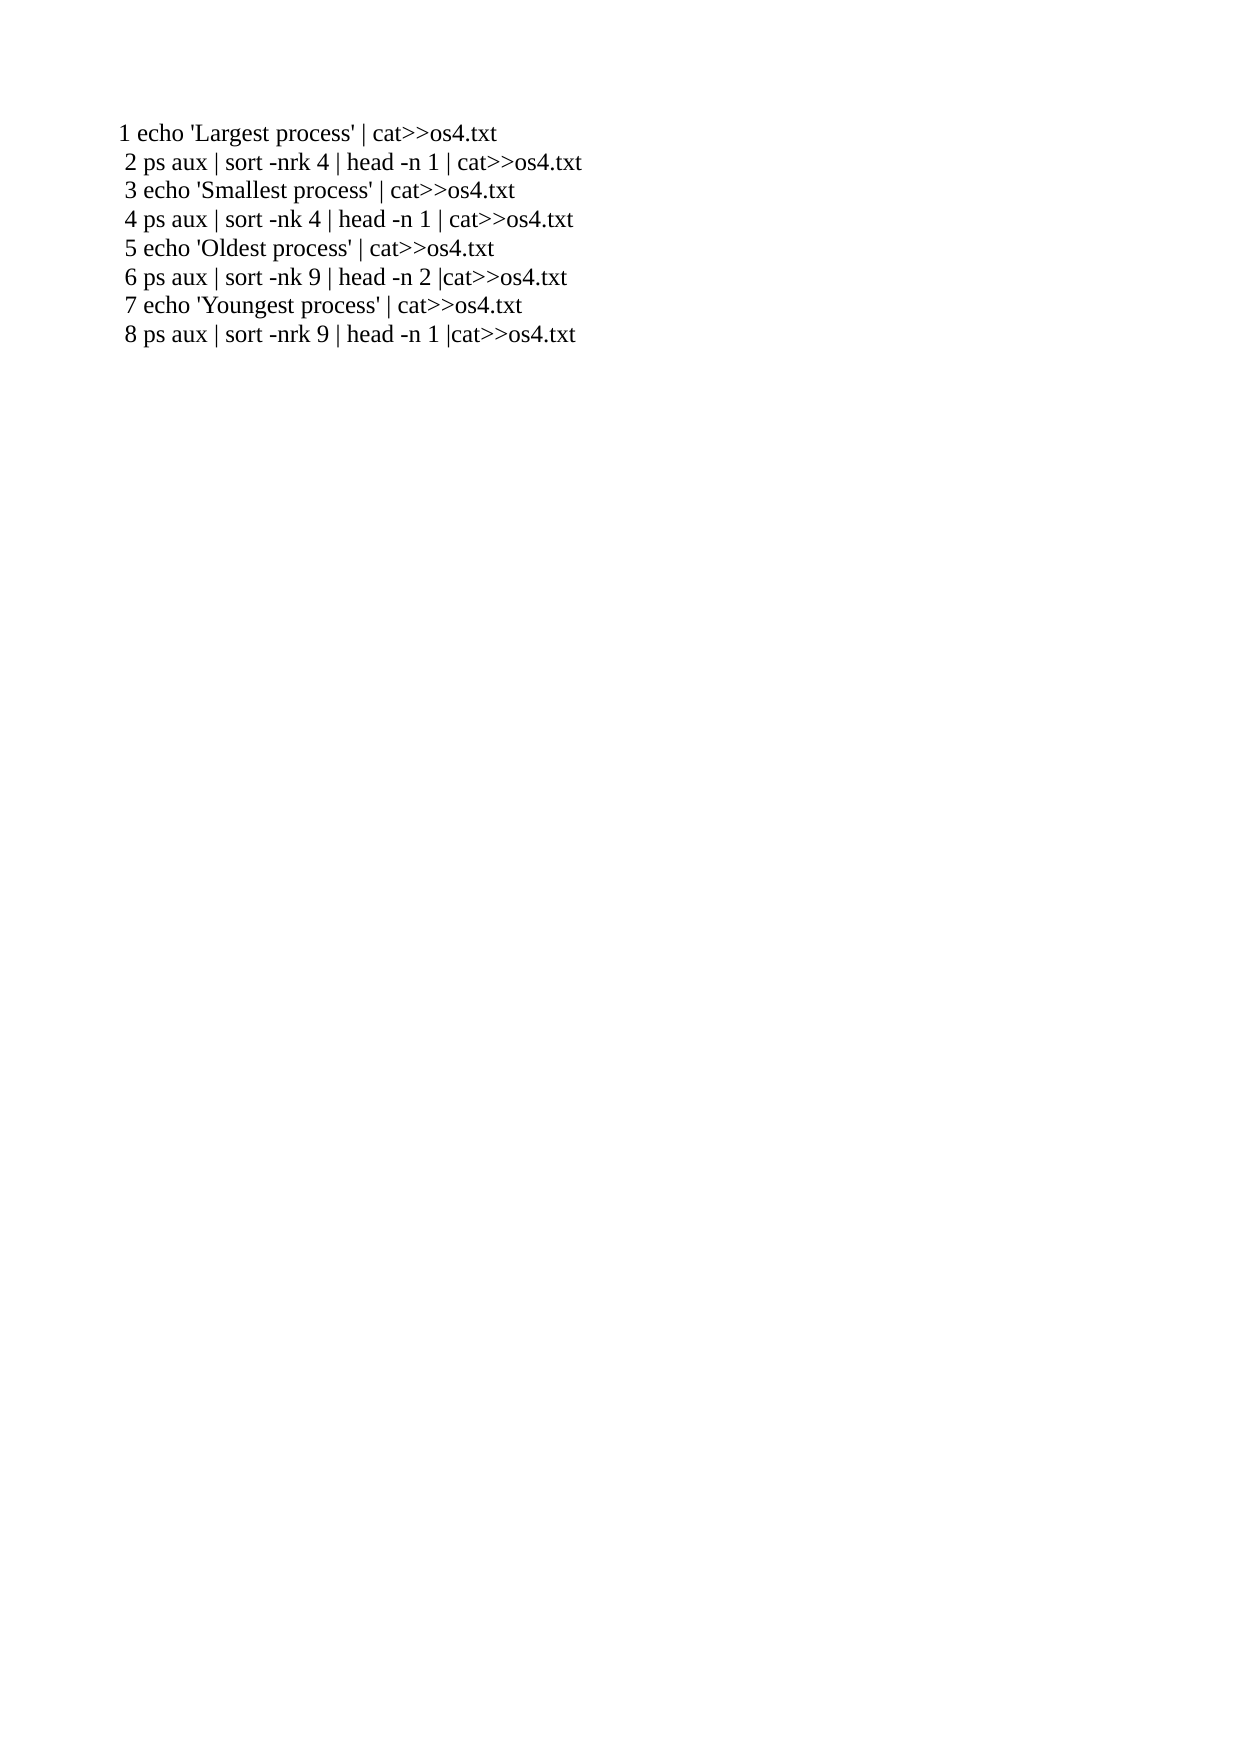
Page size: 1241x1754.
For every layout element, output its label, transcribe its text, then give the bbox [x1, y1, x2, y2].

text 1 echo 'Largest process' | cat>>os4.txt [118, 118, 1122, 147]
text 5 echo 'Oldest process' | cat>>os4.txt [118, 233, 1122, 262]
text 7 echo 'Youngest process' | cat>>os4.txt [118, 291, 1122, 319]
text 4 ps aux | sort -nk 4 | head -n 1 | cat>>os4.txt [118, 204, 1122, 233]
text 8 ps aux | sort -nrk 9 | head -n 1 |cat>>os4.txt [118, 319, 1122, 348]
text 2 ps aux | sort -nrk 4 | head -n 1 | cat>>os4.txt [118, 147, 1122, 176]
text 6 ps aux | sort -nk 9 | head -n 2 |cat>>os4.txt [118, 262, 1122, 291]
text 3 echo 'Smallest process' | cat>>os4.txt [118, 176, 1122, 204]
